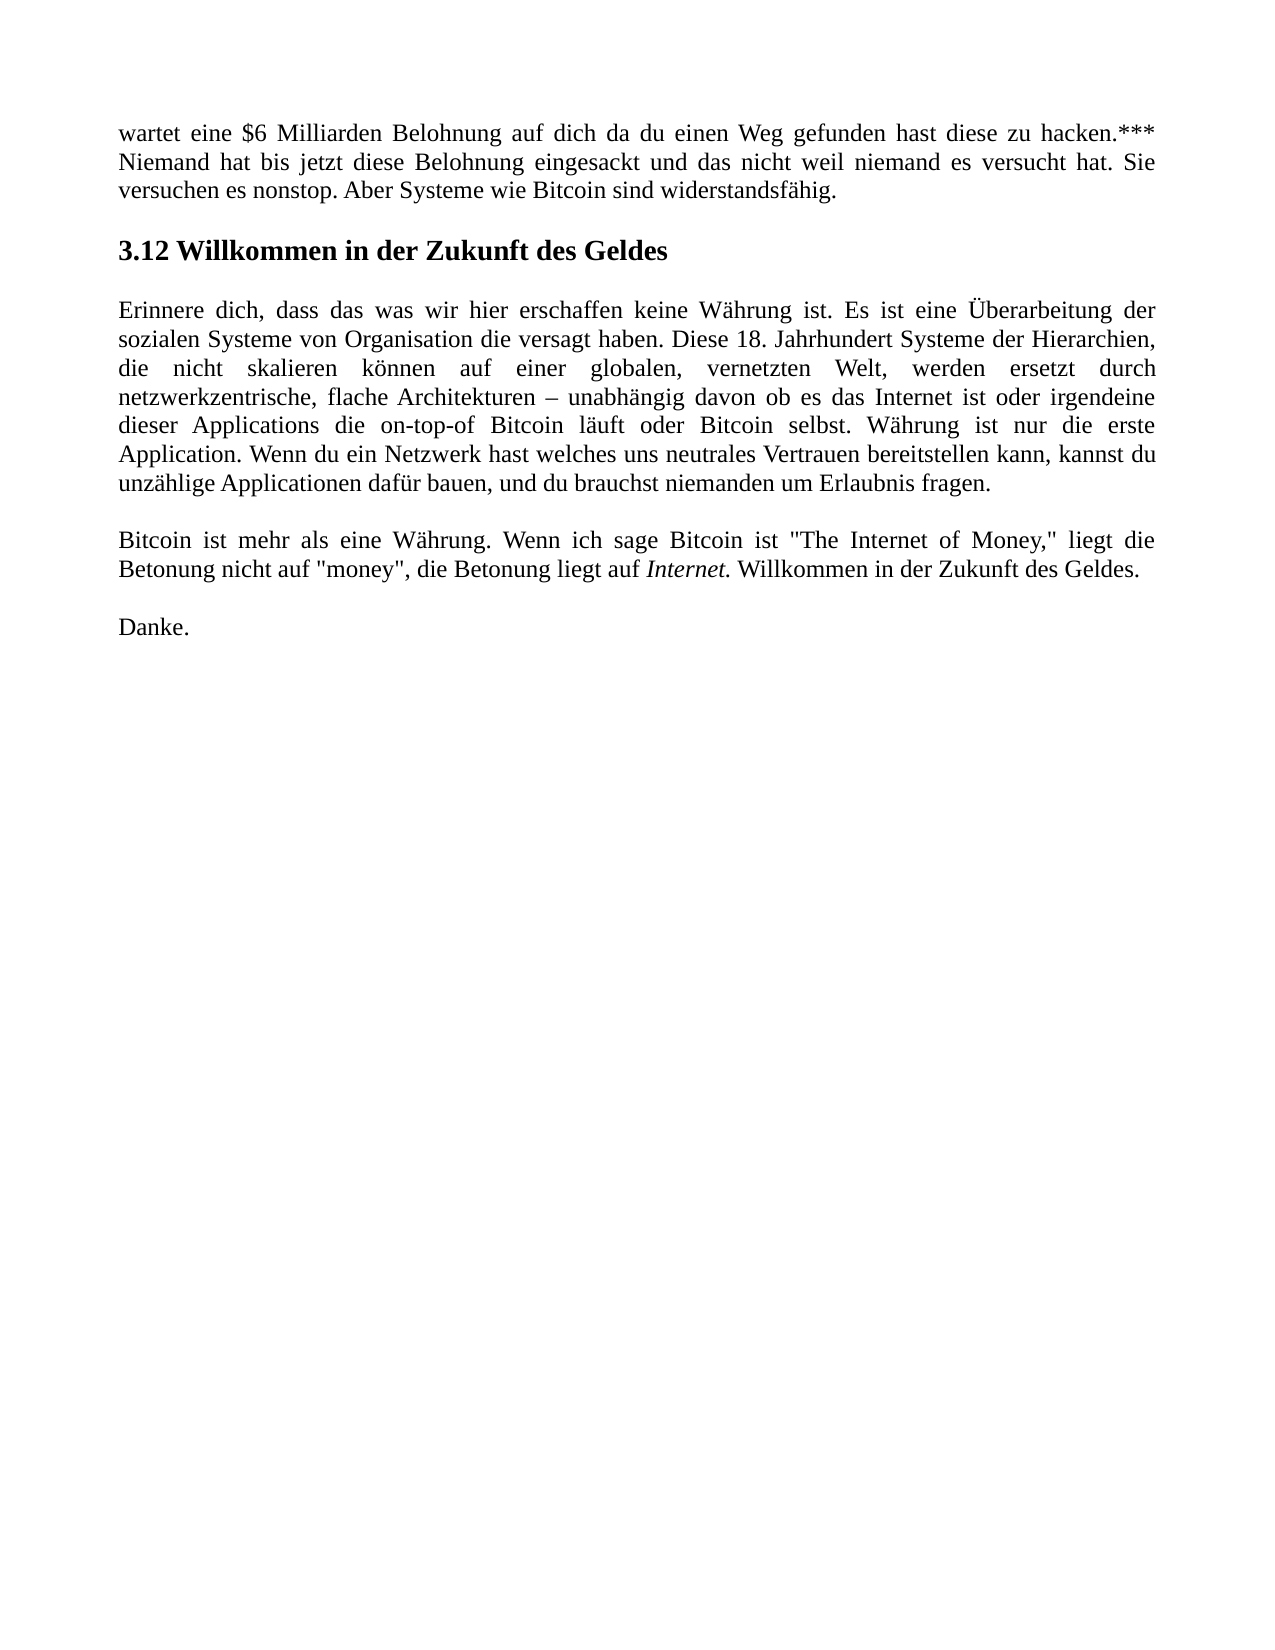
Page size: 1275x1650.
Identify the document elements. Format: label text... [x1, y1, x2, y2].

text wartet eine $6 Milliarden Belohnung auf dich da du einen Weg gefunden hast diese zu hacken.*** Niemand hat bis jetzt diese Belohnung eingesackt und das nicht weil niemand es versucht hat. Sie versuchen es nonstop. Aber Systeme wie Bitcoin sind widerstandsfähig. [118, 118, 1157, 204]
text 3.12 Willkommen in der Zukunft des Geldes [118, 233, 1157, 267]
text Erinnere dich, dass das was wir hier erschaffen keine Währung ist. Es ist eine Überarbeitung der sozialen Systeme von Organisation die versagt haben. Diese 18. Jahrhundert Systeme der Hierarchien, die nicht skalieren können auf einer globalen, vernetzten Welt, werden ersetzt durch netzwerkzentrische, flache Architekturen – unabhängig davon ob es das Internet ist oder irgendeine dieser Applications die on-top-of Bitcoin läuft oder Bitcoin selbst. Währung ist nur die erste Application. Wenn du ein Netzwerk hast welches uns neutrales Vertrauen bereitstellen kann, kannst du unzählige Applicationen dafür bauen, und du brauchst niemanden um Erlaubnis fragen. [118, 295, 1157, 497]
text Bitcoin ist mehr als eine Währung. Wenn ich sage Bitcoin ist "The Internet of Money," liegt die Betonung nicht auf "money", die Betonung liegt auf Internet. Willkommen in der Zukunft des Geldes. [118, 525, 1157, 583]
text Danke. [118, 612, 1157, 640]
